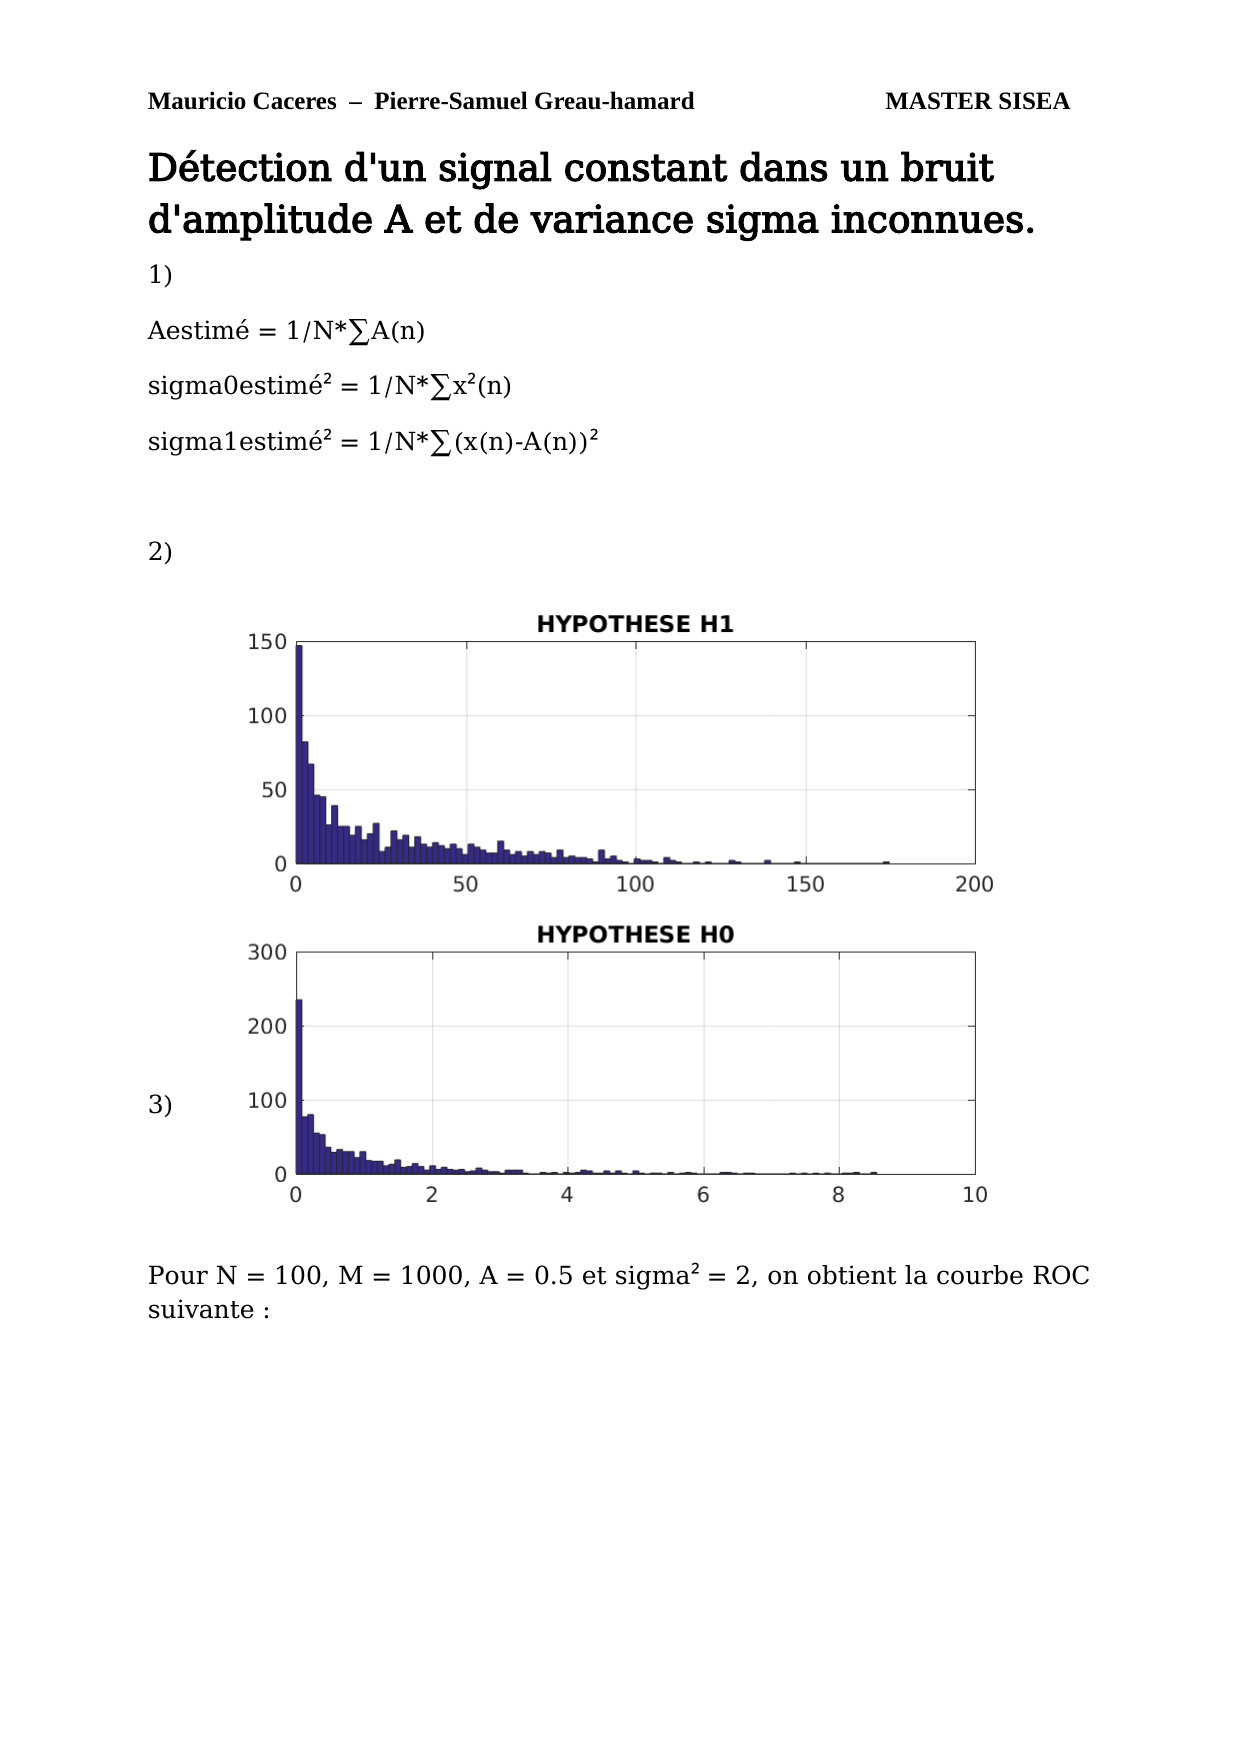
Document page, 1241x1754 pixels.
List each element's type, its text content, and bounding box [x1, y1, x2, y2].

text 2) [148, 536, 1093, 566]
picture [182, 591, 1058, 1246]
text sigma0estimé² = 1/N*∑x²(n) [148, 370, 1093, 400]
subtitle Détection d'un signal constant dans un bruit d'amplitude A et de variance sigma inconnues. [148, 143, 1093, 240]
text [1058, 1089, 1093, 1119]
text Pour N = 100, M = 1000, A = 0.5 et sigma² = 2, on obtient la courbe ROC suivante : [148, 1144, 1093, 1324]
text Aestimé = 1/N*∑A(n) [148, 314, 1093, 344]
text 1) [148, 259, 1093, 289]
text sigma1estimé² = 1/N*∑(x(n)-A(n))² [148, 425, 1093, 455]
text 3) [148, 1089, 182, 1119]
